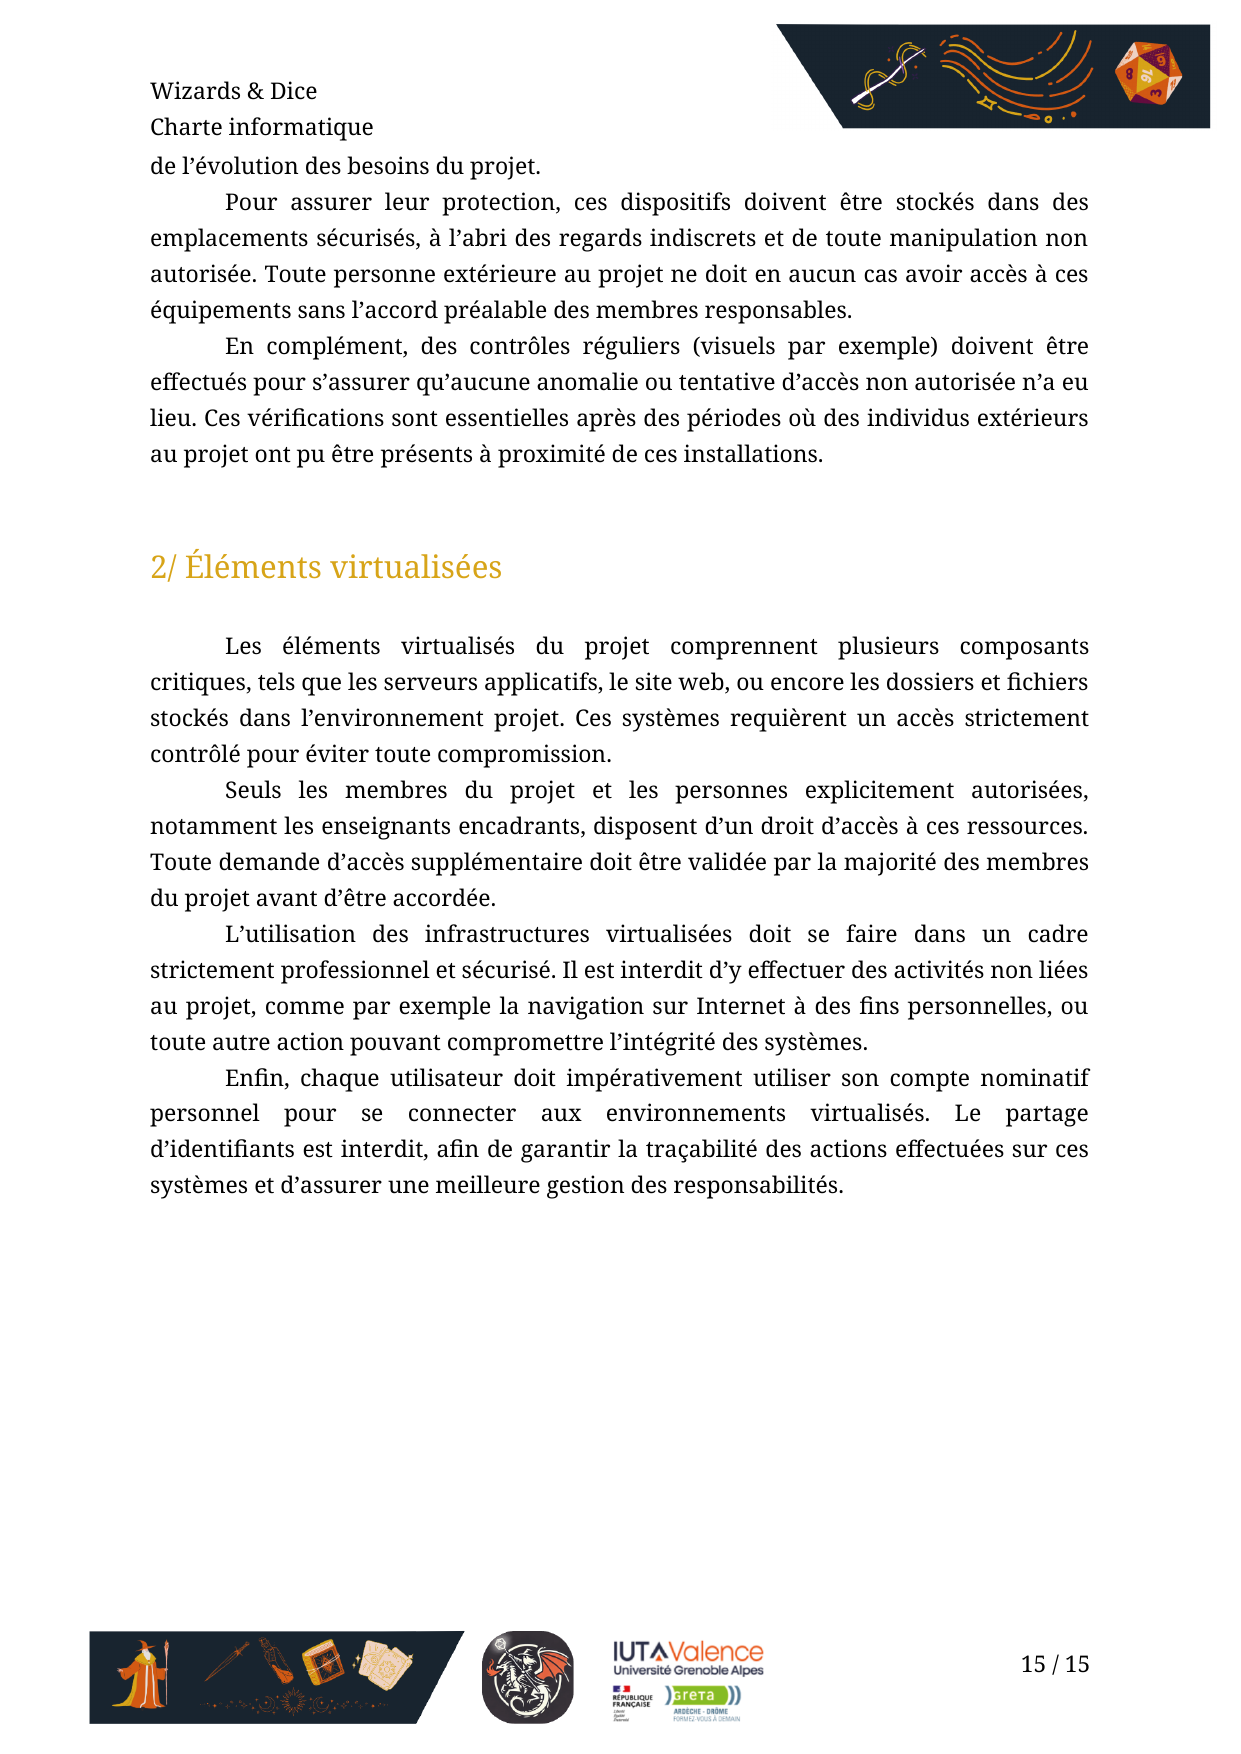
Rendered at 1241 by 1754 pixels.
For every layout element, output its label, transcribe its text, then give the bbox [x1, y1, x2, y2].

subtitle Éléments virtualisées [150, 545, 1090, 588]
text de l’évolution des besoins du projet. [150, 150, 1090, 181]
text Enfin, chaque utilisateur doit impérativement utiliser son compte nominatif personnel pour se connecter aux environnements virtualisés. Le partage d’identifiants est interdit, afin de garantir la traçabilité des actions effectuées sur ces systèmes et d’assurer une meilleure gestion des responsabilités. [150, 1061, 1090, 1201]
picture [771, 21, 1218, 131]
text En complément, des contrôles réguliers (visuels par exemple) doivent être effectués pour s’assurer qu’aucune anomalie ou tentative d’accès non autorisée n’a eu lieu. Ces vérifications sont essentielles après des périodes où des individus extérieurs au projet ont pu être présents à proximité de ces installations. [150, 330, 1090, 469]
text Seuls les membres du projet et les personnes explicitement autorisées, notamment les enseignants encadrants, disposent d’un droit d’accès à ces ressources. Toute demande d’accès supplémentaire doit être validée par la majorité des membres du projet avant d’être accordée. [150, 774, 1090, 913]
text Les éléments virtualisés du projet comprennent plusieurs composants critiques, tels que les serveurs applicatifs, le site web, ou encore les dossiers et fichiers stockés dans l’environnement projet. Ces systèmes requièrent un accès strictement contrôlé pour éviter toute compromission. [150, 630, 1090, 769]
picture [81, 1620, 788, 1733]
text L’utilisation des infrastructures virtualisées doit se faire dans un cadre strictement professionnel et sécurisé. Il est interdit d’y effectuer des activités non liées au projet, comme par exemple la navigation sur Internet à des fins personnelles, ou toute autre action pouvant compromettre l’intégrité des systèmes. [150, 918, 1090, 1057]
text Pour assurer leur protection, ces dispositifs doivent être stockés dans des emplacements sécurisés, à l’abri des regards indiscrets et de toute manipulation non autorisée. Toute personne extérieure au projet ne doit en aucun cas avoir accès à ces équipements sans l’accord préalable des membres responsables. [150, 186, 1090, 325]
